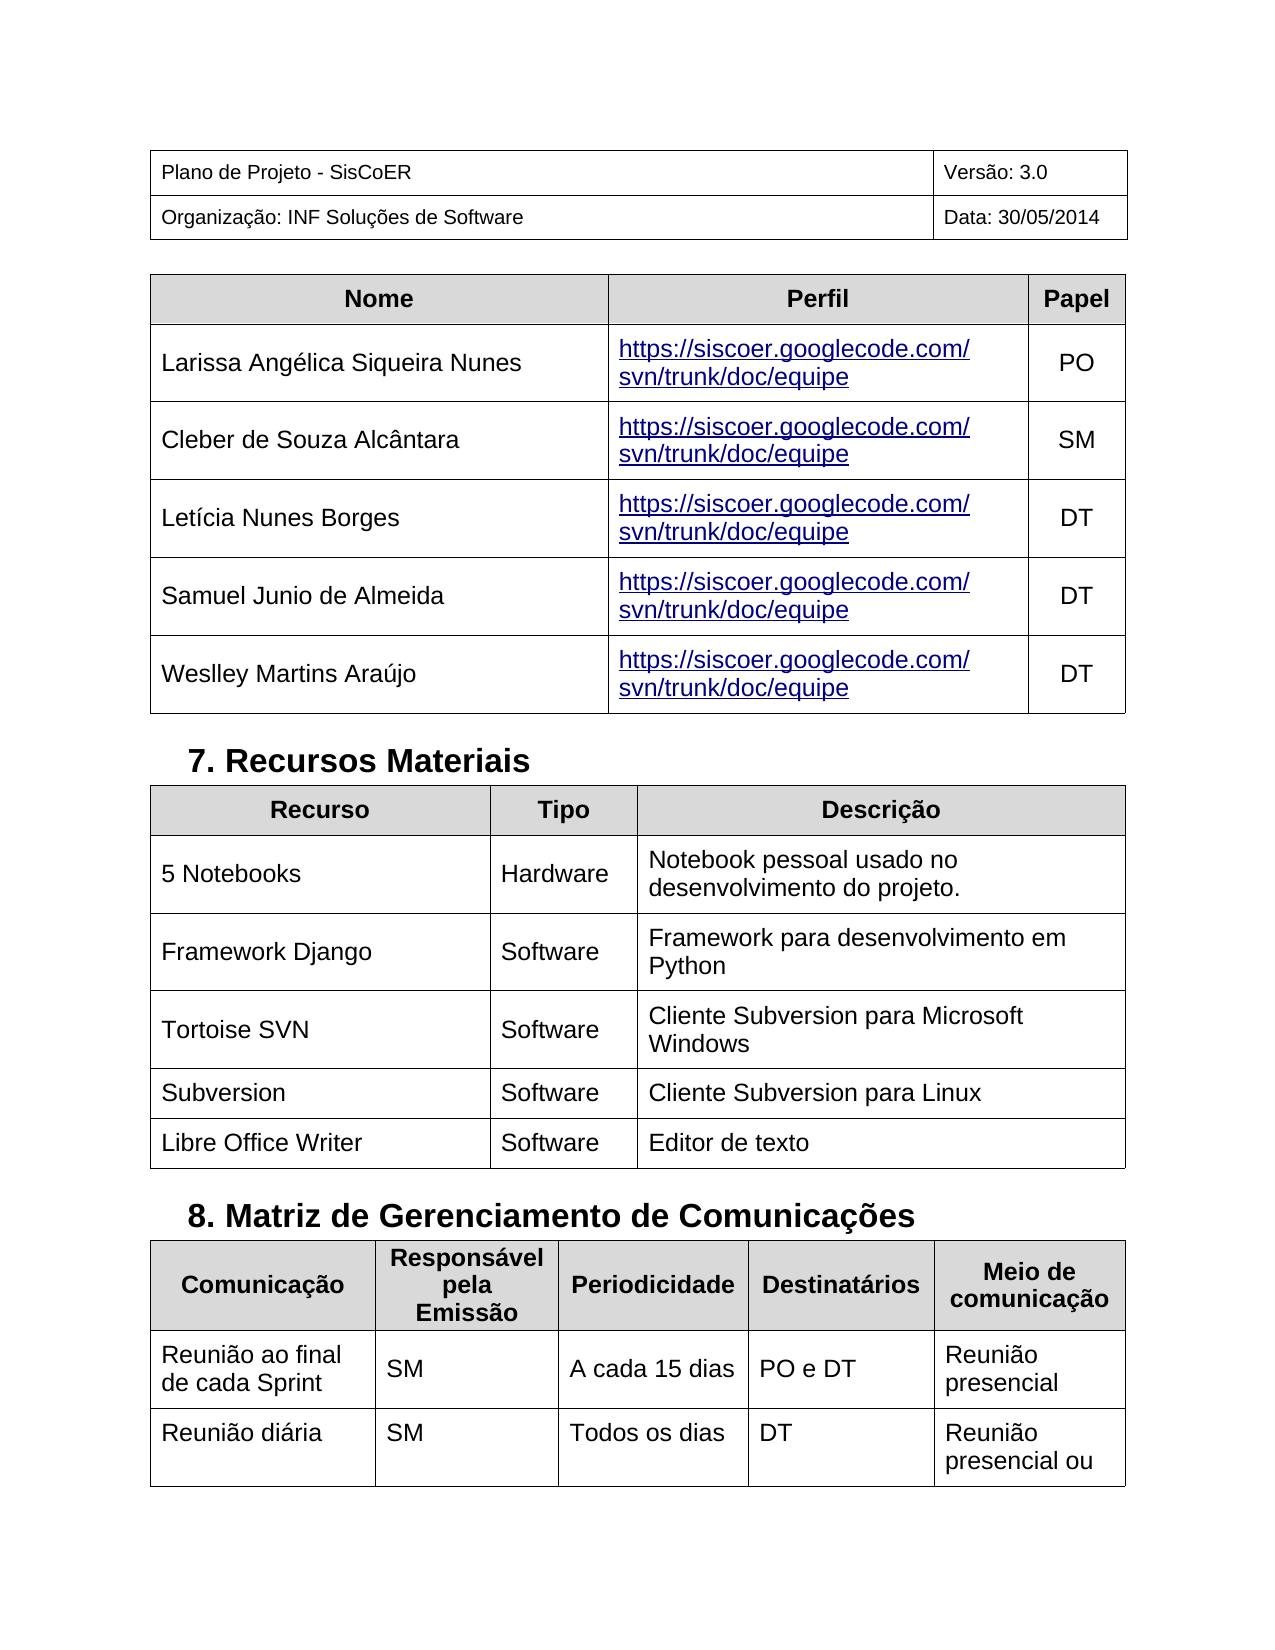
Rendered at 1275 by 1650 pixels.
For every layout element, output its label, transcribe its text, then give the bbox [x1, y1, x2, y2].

table_header Responsável pela Emissão [376, 1241, 558, 1330]
table_header Comunicação [151, 1241, 375, 1330]
table_cell Letícia Nunes Borges [151, 480, 608, 557]
list Matriz de Gerenciamento de Comunicações [187, 1197, 1125, 1235]
table_header Perfil [609, 275, 1028, 323]
table_cell https://siscoer.googlecode.com/svn/trunk/doc/equipe [609, 480, 1028, 557]
table_header Destinatários [749, 1241, 934, 1330]
table_cell Larissa Angélica Siqueira Nunes [151, 325, 608, 401]
table_header Tipo [491, 786, 637, 835]
table_header Periodicidade [559, 1241, 748, 1330]
table_cell Framework para desenvolvimento em Python [638, 914, 1125, 990]
table_cell Reunião ao final de cada Sprint [151, 1331, 375, 1408]
table_cell DT [1029, 480, 1125, 557]
table_header Nome [151, 275, 608, 323]
table_cell Software [491, 1119, 637, 1168]
table_cell DT [749, 1409, 934, 1486]
table_cell Hardware [491, 836, 637, 913]
table_header Descrição [638, 786, 1125, 835]
table_cell PO e DT [749, 1331, 934, 1408]
table_cell 5 Notebooks [151, 836, 490, 913]
table_cell Cleber de Souza Alcântara [151, 402, 608, 479]
table_cell Software [491, 991, 637, 1068]
table_cell Reunião presencial ou [935, 1409, 1125, 1486]
table_cell Software [491, 914, 637, 990]
table_cell DT [1029, 558, 1125, 635]
list Recursos Materiais [187, 742, 1125, 779]
table_cell Libre Office Writer [151, 1119, 490, 1168]
table_cell https://siscoer.googlecode.com/svn/trunk/doc/equipe [609, 636, 1028, 713]
table_cell https://siscoer.googlecode.com/svn/trunk/doc/equipe [609, 402, 1028, 479]
table_cell https://siscoer.googlecode.com/svn/trunk/doc/equipe [609, 558, 1028, 635]
table_cell SM [376, 1409, 558, 1486]
table_cell SM [1029, 402, 1125, 479]
table_header Recurso [151, 786, 490, 835]
table_cell Subversion [151, 1069, 490, 1118]
table_cell Cliente Subversion para Linux [638, 1069, 1125, 1118]
table_cell DT [1029, 636, 1125, 713]
table_cell Software [491, 1069, 637, 1118]
table_cell Weslley Martins Araújo [151, 636, 608, 713]
table_cell Cliente Subversion para Microsoft Windows [638, 991, 1125, 1068]
table_header Papel [1029, 275, 1125, 323]
table_header Meio de comunicação [935, 1241, 1125, 1330]
table_cell SM [376, 1331, 558, 1408]
table_cell Reunião diária [151, 1409, 375, 1486]
table_cell PO [1029, 325, 1125, 401]
table_cell Notebook pessoal usado no desenvolvimento do projeto. [638, 836, 1125, 913]
table_cell A cada 15 dias [559, 1331, 748, 1408]
table_cell https://siscoer.googlecode.com/svn/trunk/doc/equipe [609, 325, 1028, 401]
table_cell Reunião presencial [935, 1331, 1125, 1408]
table_cell Framework Django [151, 914, 490, 990]
table_cell Editor de texto [638, 1119, 1125, 1168]
table_cell Todos os dias [559, 1409, 748, 1486]
table_cell Samuel Junio de Almeida [151, 558, 608, 635]
table_cell Tortoise SVN [151, 991, 490, 1068]
